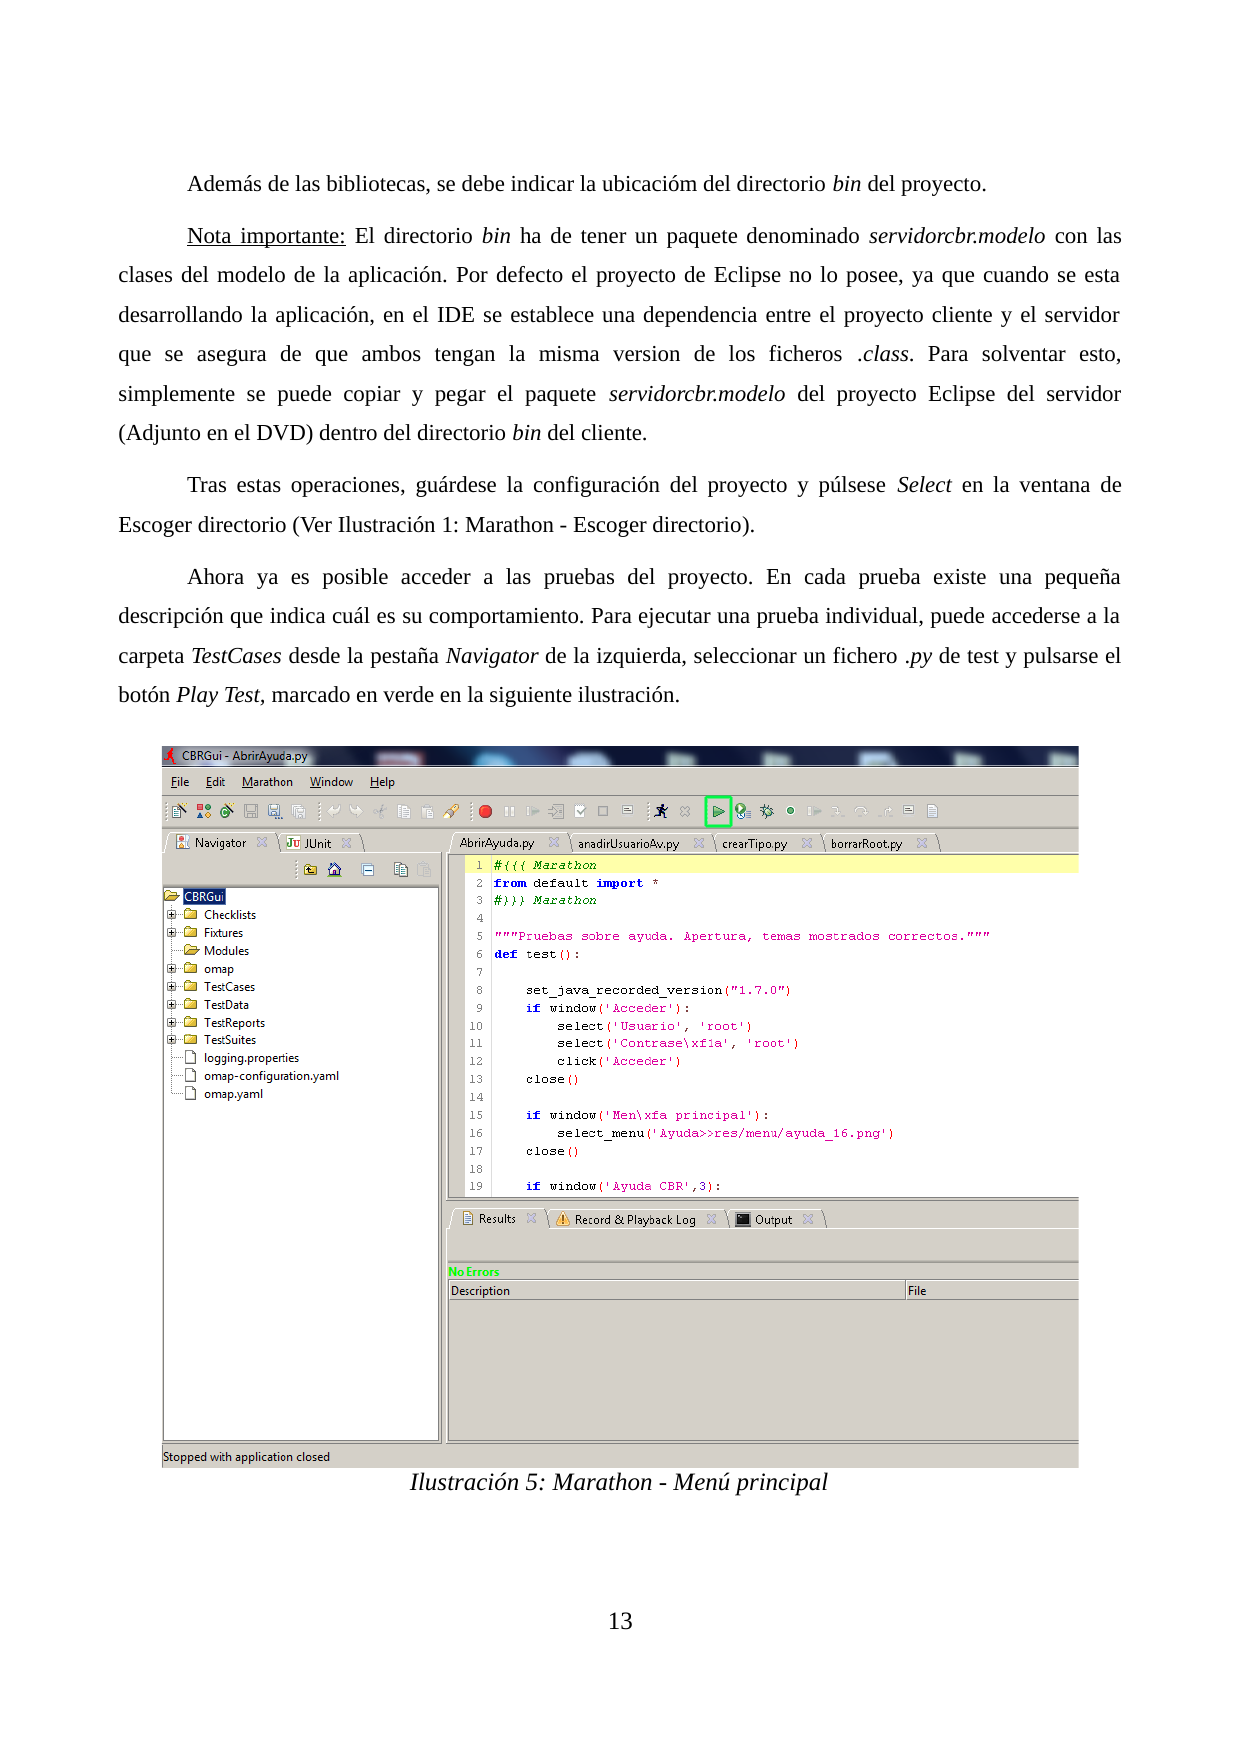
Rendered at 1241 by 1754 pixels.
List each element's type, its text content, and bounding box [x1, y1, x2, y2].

text Nota importante: El directorio bin ha de tener un paquete denominado servidorcbr.modelo con las clases del modelo de la aplicación. Por defecto el proyecto de Eclipse no lo posee, ya que cuando se esta desarrollando la aplicación, en el IDE se establece una dependencia entre el proyecto cliente y el servidor que se asegura de que ambos tengan la misma version de los ficheros .class. Para solventar esto, simplemente se puede copiar y pegar el paquete servidorcbr.modelo del proyecto Eclipse del servidor (Adjunto en el DVD) dentro del directorio bin del cliente. [118, 222, 1122, 446]
text Ahora ya es posible acceder a las pruebas del proyecto. En cada prueba existe una pequeña descripción que indica cuál es su comportamiento. Para ejecutar una prueba individual, puede accederse a la carpeta TestCases desde la pestaña Navigator de la izquierda, seleccionar un fichero .py de test y pulsarse el botón Play Test, marcado en verde en la siguiente ilustración. [118, 563, 1122, 708]
text Ilustración 5: Marathon - Menú principal [162, 1468, 1078, 1496]
text Además de las bibliotecas, se debe indicar la ubicacióm del directorio bin del proyecto. [118, 170, 1122, 196]
text Tras estas operaciones, guárdese la configuración del proyecto y púlsese Select en la ventana de Escoger directorio (Ver Ilustración 1: Marathon - Escoger directorio). [118, 471, 1122, 537]
